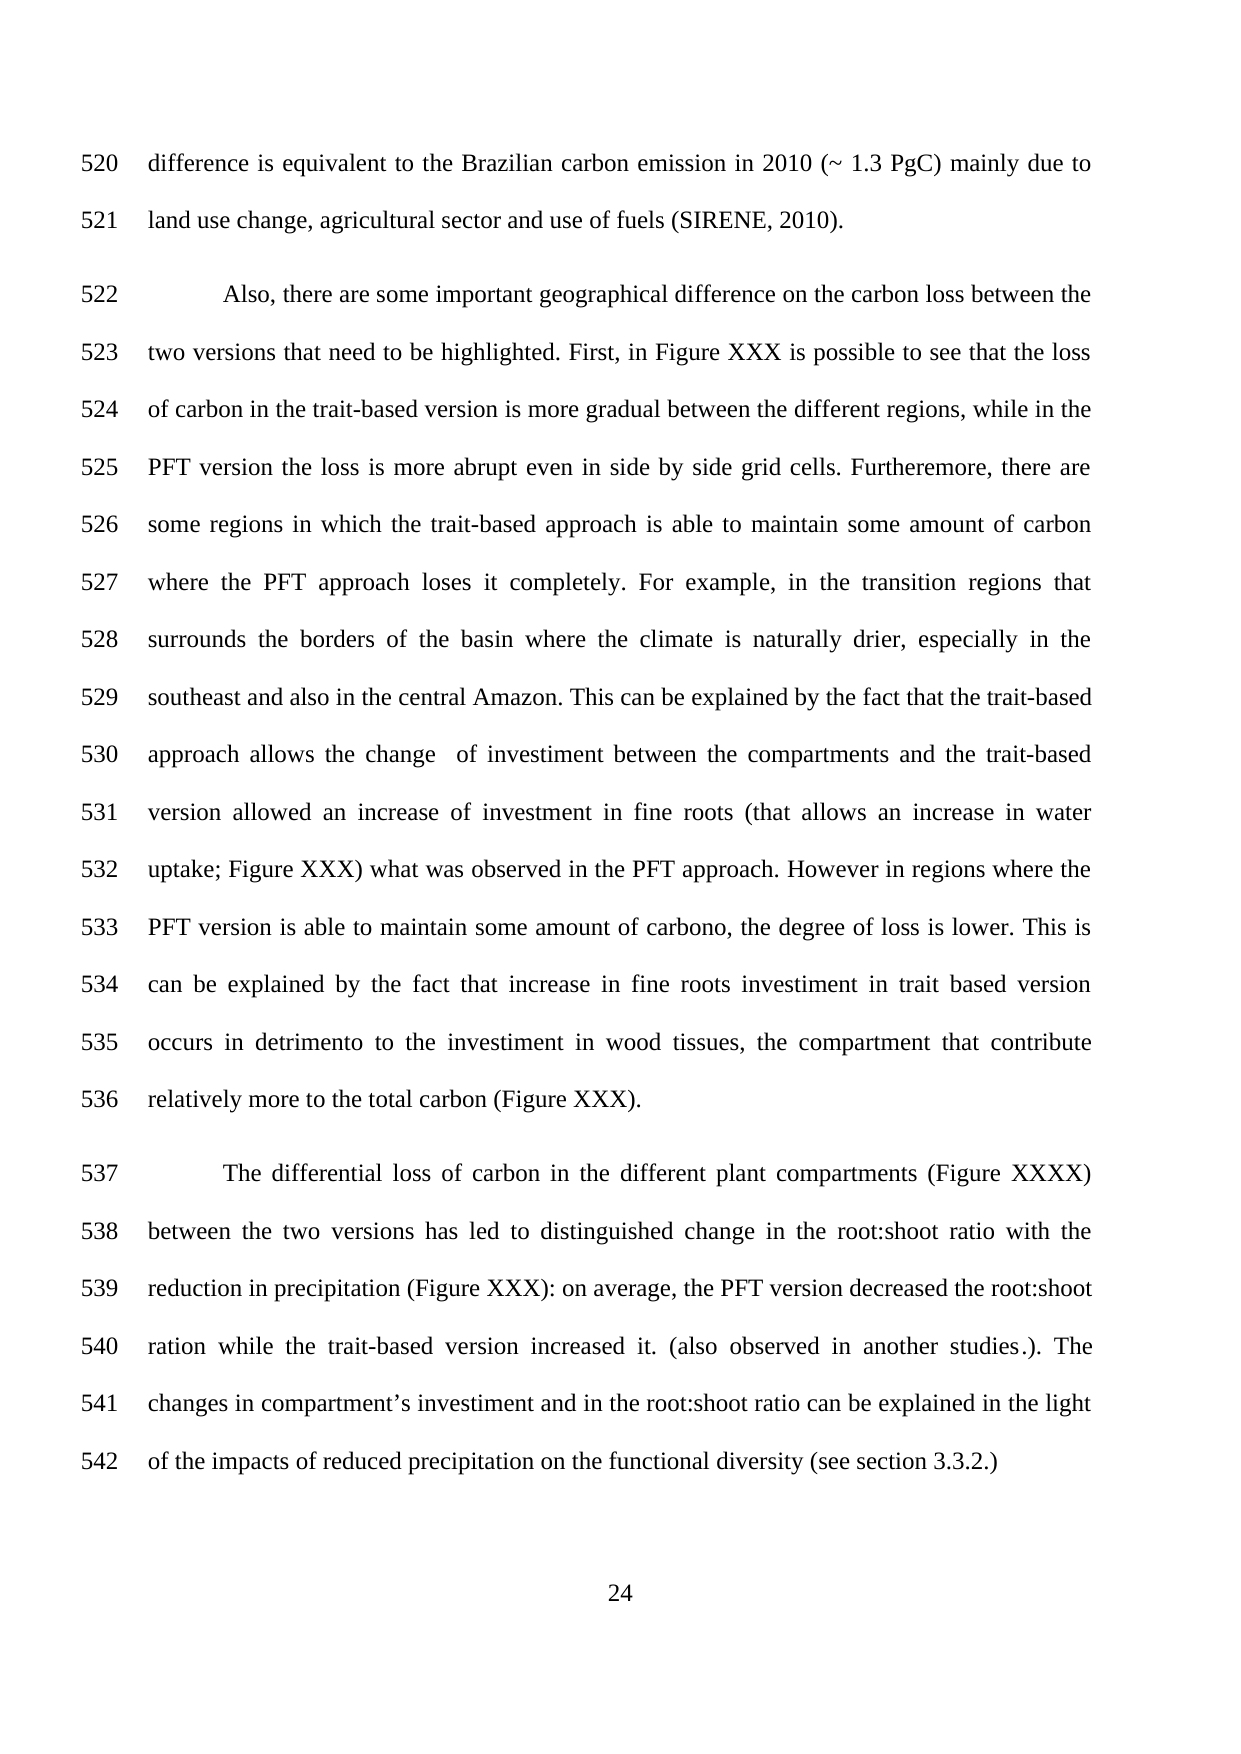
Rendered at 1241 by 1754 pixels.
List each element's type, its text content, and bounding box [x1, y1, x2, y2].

text The differential loss of carbon in the different plant compartments (Figure XXXX) between the two versions has led to distinguished change in the root:shoot ratio with the reduction in precipitation (Figure XXX): on average, the PFT version decreased the root:shoot ration while the trait-based version increased it. (also observed in another studies.). The changes in compartment’s investiment and in the root:shoot ratio can be explained in the light of the impacts of reduced precipitation on the functional diversity (see section 3.3.2.) [148, 1158, 1093, 1475]
text difference is equivalent to the Brazilian carbon emission in 2010 (~ 1.3 PgC) mainly due to land use change, agricultural sector and use of fuels (SIRENE, 2010). [148, 148, 1093, 234]
text Also, there are some important geographical difference on the carbon loss between the two versions that need to be highlighted. First, in Figure XXX is possible to see that the loss of carbon in the trait-based version is more gradual between the different regions, while in the PFT version the loss is more abrupt even in side by side grid cells. Furtheremore, there are some regions in which the trait-based approach is able to maintain some amount of carbon where the PFT approach loses it completely. For example, in the transition regions that surrounds the borders of the basin where the climate is naturally drier, especially in the southeast and also in the central Amazon. This can be explained by the fact that the trait-based approach allows the change of investiment between the compartments and the trait-based version allowed an increase of investment in fine roots (that allows an increase in water uptake; Figure XXX) what was observed in the PFT approach. However in regions where the PFT version is able to maintain some amount of carbono, the degree of loss is lower. This is can be explained by the fact that increase in fine roots investiment in trait based version occurs in detrimento to the investiment in wood tissues, the compartment that contribute relatively more to the total carbon (Figure XXX). [148, 279, 1093, 1113]
